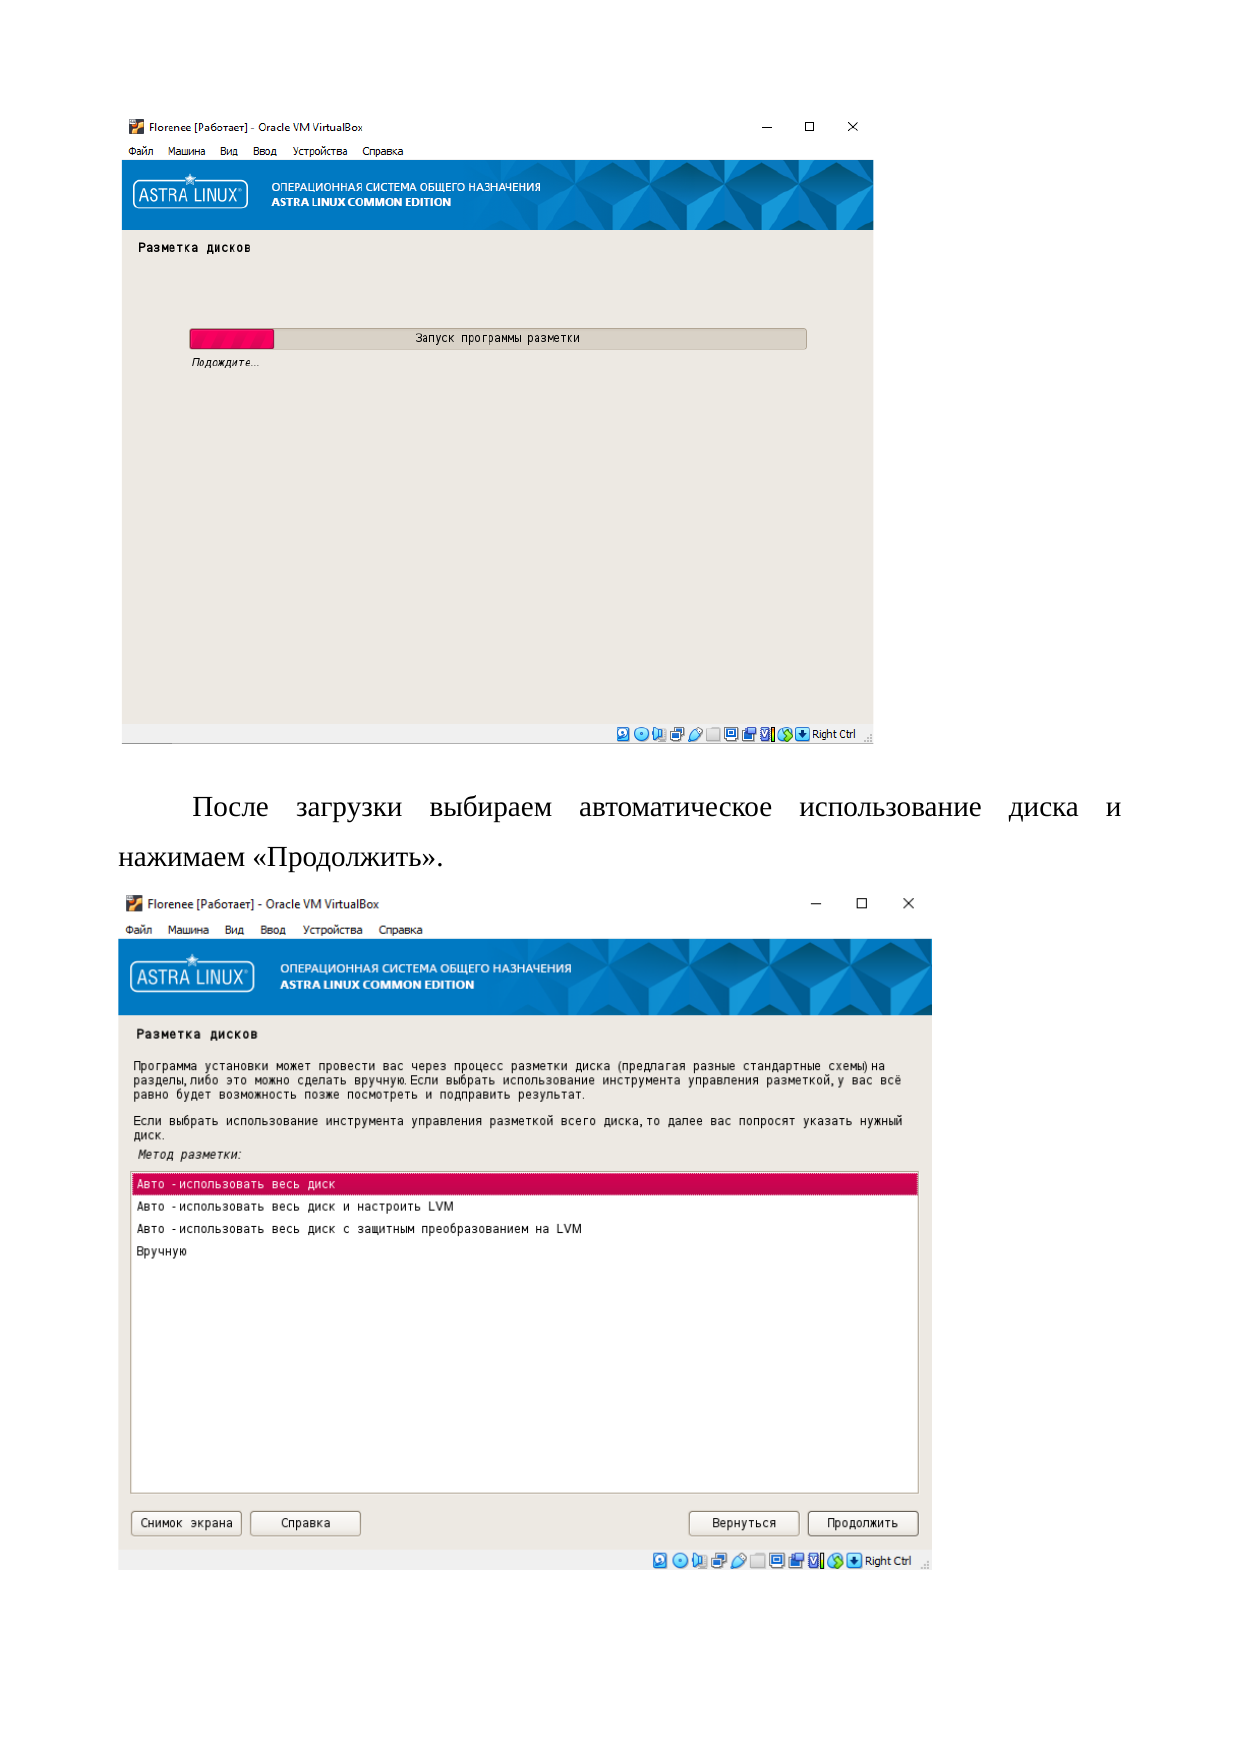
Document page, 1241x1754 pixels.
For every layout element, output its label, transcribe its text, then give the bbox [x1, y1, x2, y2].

picture [121, 113, 874, 744]
picture [118, 889, 932, 1570]
text После загрузки выбираем автоматическое использование диска и нажимаем «Продолжить». [118, 789, 1122, 873]
